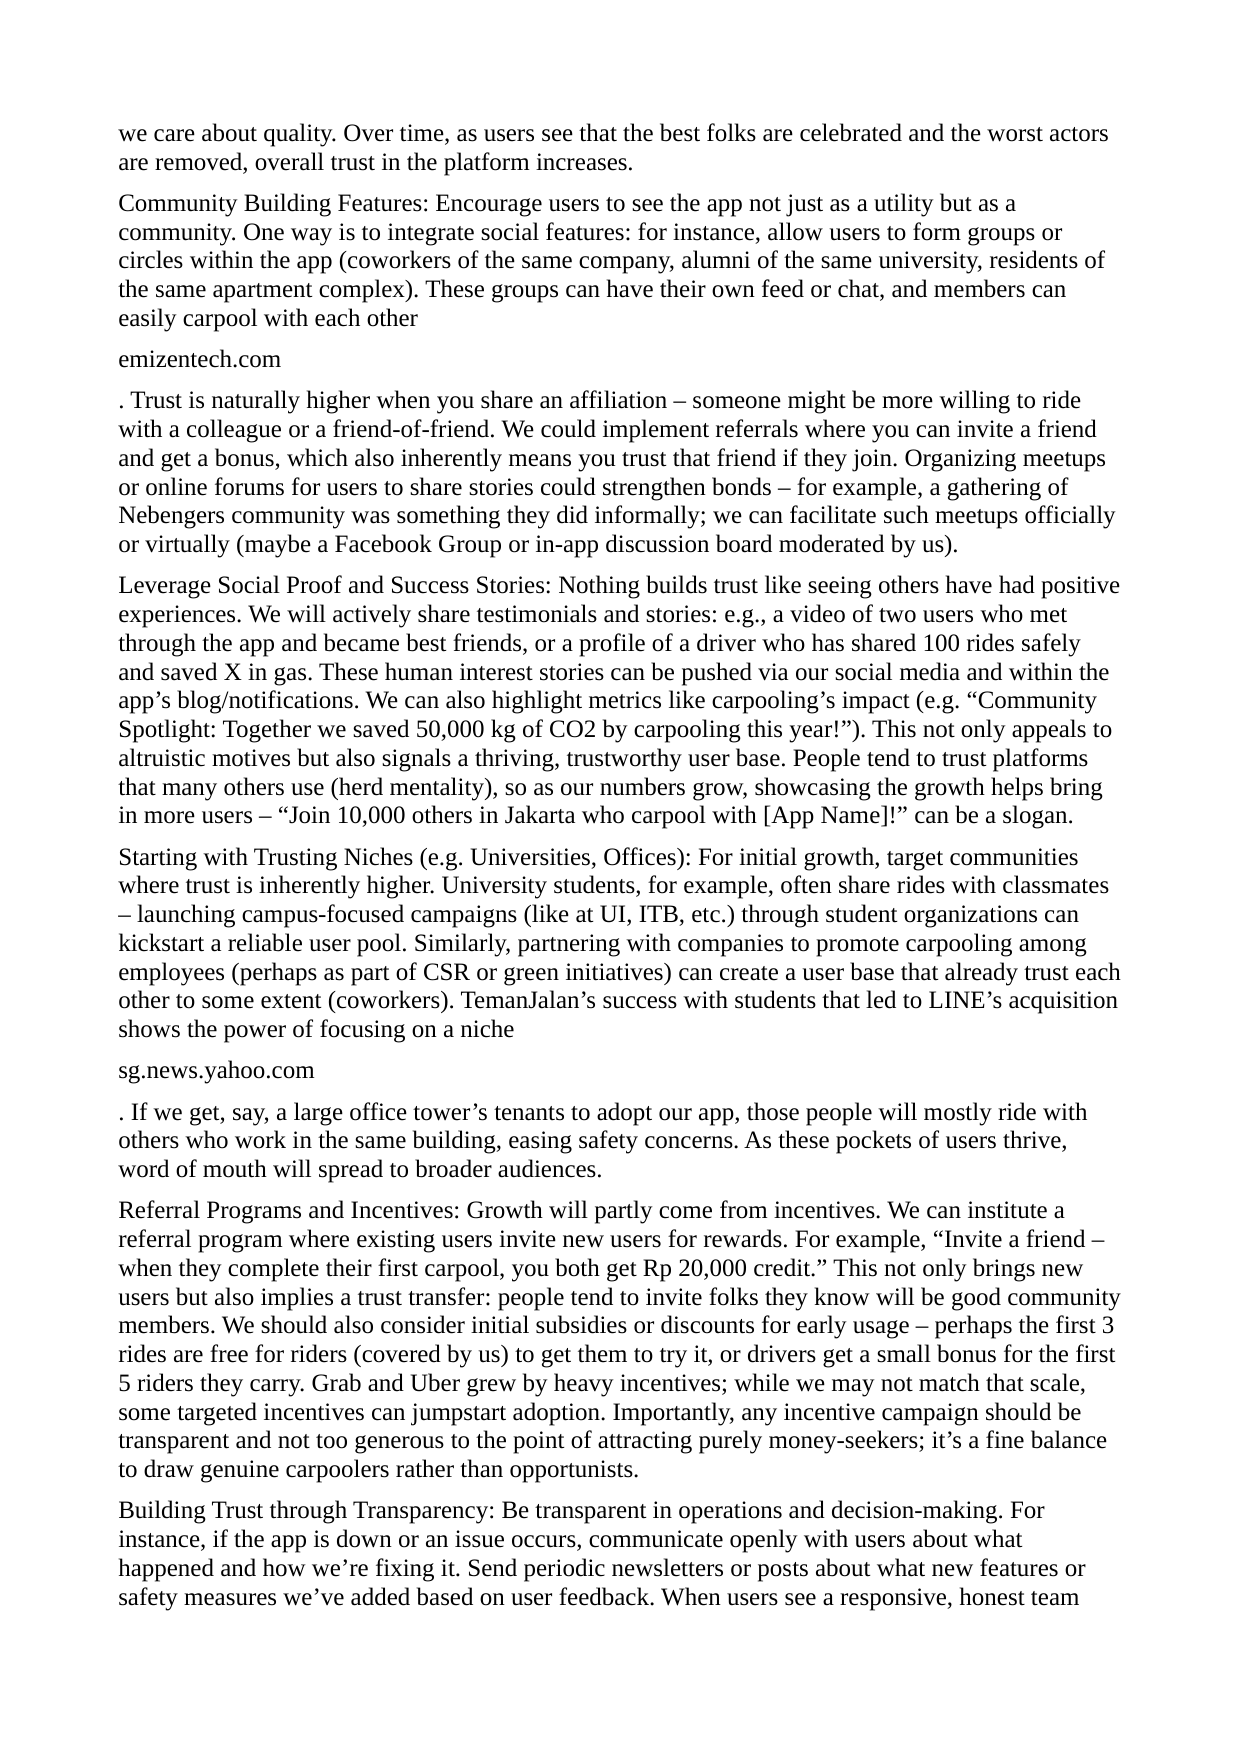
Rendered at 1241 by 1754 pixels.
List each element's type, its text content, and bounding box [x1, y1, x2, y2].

text Starting with Trusting Niches (e.g. Universities, Offices): For initial growth, target communities where trust is inherently higher. University students, for example, often share rides with classmates – launching campus-focused campaigns (like at UI, ITB, etc.) through student organizations can kickstart a reliable user pool. Similarly, partnering with companies to promote carpooling among employees (perhaps as part of CSR or green initiatives) can create a user base that already trust each other to some extent (coworkers). TemanJalan’s success with students that led to LINE’s acquisition shows the power of focusing on a niche​ [118, 842, 1122, 1043]
text emizentech.com [118, 344, 1122, 373]
text we care about quality. Over time, as users see that the best folks are celebrated and the worst actors are removed, overall trust in the platform increases. [118, 118, 1122, 176]
text . Trust is naturally higher when you share an affiliation – someone might be more willing to ride with a colleague or a friend-of-friend. We could implement referrals where you can invite a friend and get a bonus, which also inherently means you trust that friend if they join. Organizing meetups or online forums for users to share stories could strengthen bonds – for example, a gathering of Nebengers community was something they did informally; we can facilitate such meetups officially or virtually (maybe a Facebook Group or in-app discussion board moderated by us). [118, 386, 1122, 558]
text Community Building Features: Encourage users to see the app not just as a utility but as a community. One way is to integrate social features: for instance, allow users to form groups or circles within the app (coworkers of the same company, alumni of the same university, residents of the same apartment complex). These groups can have their own feed or chat, and members can easily carpool with each other​ [118, 188, 1122, 332]
text Referral Programs and Incentives: Growth will partly come from incentives. We can institute a referral program where existing users invite new users for rewards. For example, “Invite a friend – when they complete their first carpool, you both get Rp 20,000 credit.” This not only brings new users but also implies a trust transfer: people tend to invite folks they know will be good community members. We should also consider initial subsidies or discounts for early usage – perhaps the first 3 rides are free for riders (covered by us) to get them to try it, or drivers get a small bonus for the first 5 riders they carry. Grab and Uber grew by heavy incentives; while we may not match that scale, some targeted incentives can jumpstart adoption. Importantly, any incentive campaign should be transparent and not too generous to the point of attracting purely money-seekers; it’s a fine balance to draw genuine carpoolers rather than opportunists. [118, 1196, 1122, 1483]
text . If we get, say, a large office tower’s tenants to adopt our app, those people will mostly ride with others who work in the same building, easing safety concerns. As these pockets of users thrive, word of mouth will spread to broader audiences. [118, 1097, 1122, 1183]
text Leverage Social Proof and Success Stories: Nothing builds trust like seeing others have had positive experiences. We will actively share testimonials and stories: e.g., a video of two users who met through the app and became best friends, or a profile of a driver who has shared 100 rides safely and saved X in gas. These human interest stories can be pushed via our social media and within the app’s blog/notifications. We can also highlight metrics like carpooling’s impact (e.g. “Community Spotlight: Together we saved 50,000 kg of CO2 by carpooling this year!”). This not only appeals to altruistic motives but also signals a thriving, trustworthy user base. People tend to trust platforms that many others use (herd mentality), so as our numbers grow, showcasing the growth helps bring in more users – “Join 10,000 others in Jakarta who carpool with [App Name]!” can be a slogan. [118, 571, 1122, 829]
text sg.news.yahoo.com [118, 1056, 1122, 1084]
text Building Trust through Transparency: Be transparent in operations and decision-making. For instance, if the app is down or an issue occurs, communicate openly with users about what happened and how we’re fixing it. Send periodic newsletters or posts about what new features or safety measures we’ve added based on user feedback. When users see a responsive, honest team [118, 1496, 1122, 1611]
